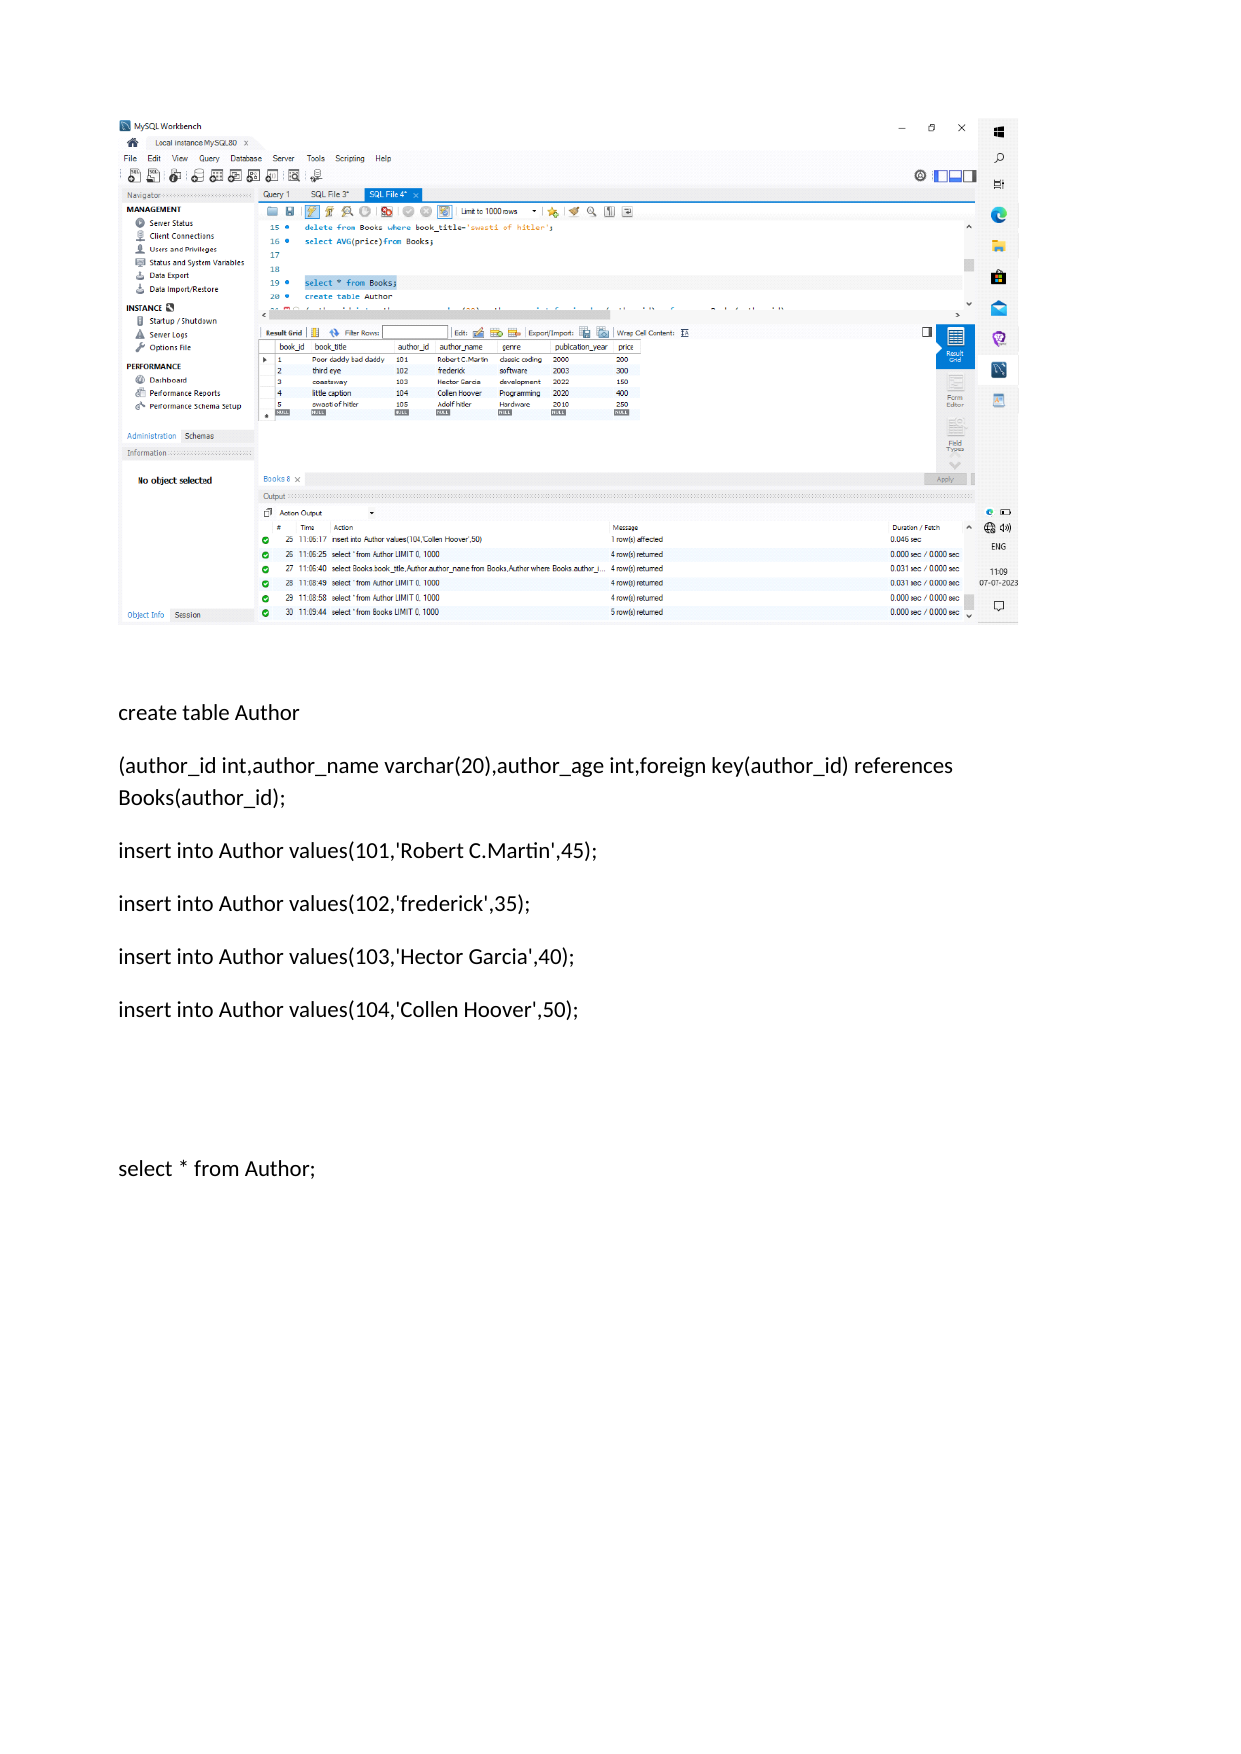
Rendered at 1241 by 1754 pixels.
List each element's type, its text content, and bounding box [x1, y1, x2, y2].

text select * from Author; [118, 1154, 1122, 1183]
text (author_id int,author_name varchar(20),author_age int,foreign key(author_id) references Books(author_id); [118, 751, 1122, 811]
text insert into Author values(104,'Collen Hoover',50); [118, 996, 1122, 1023]
text insert into Author values(101,'Robert C.Martin',45); [118, 836, 1122, 864]
text insert into Author values(103,'Hector Garcia',40); [118, 942, 1122, 971]
text insert into Author values(102,'frederick',35); [118, 889, 1122, 917]
text create table Author [118, 698, 1122, 726]
